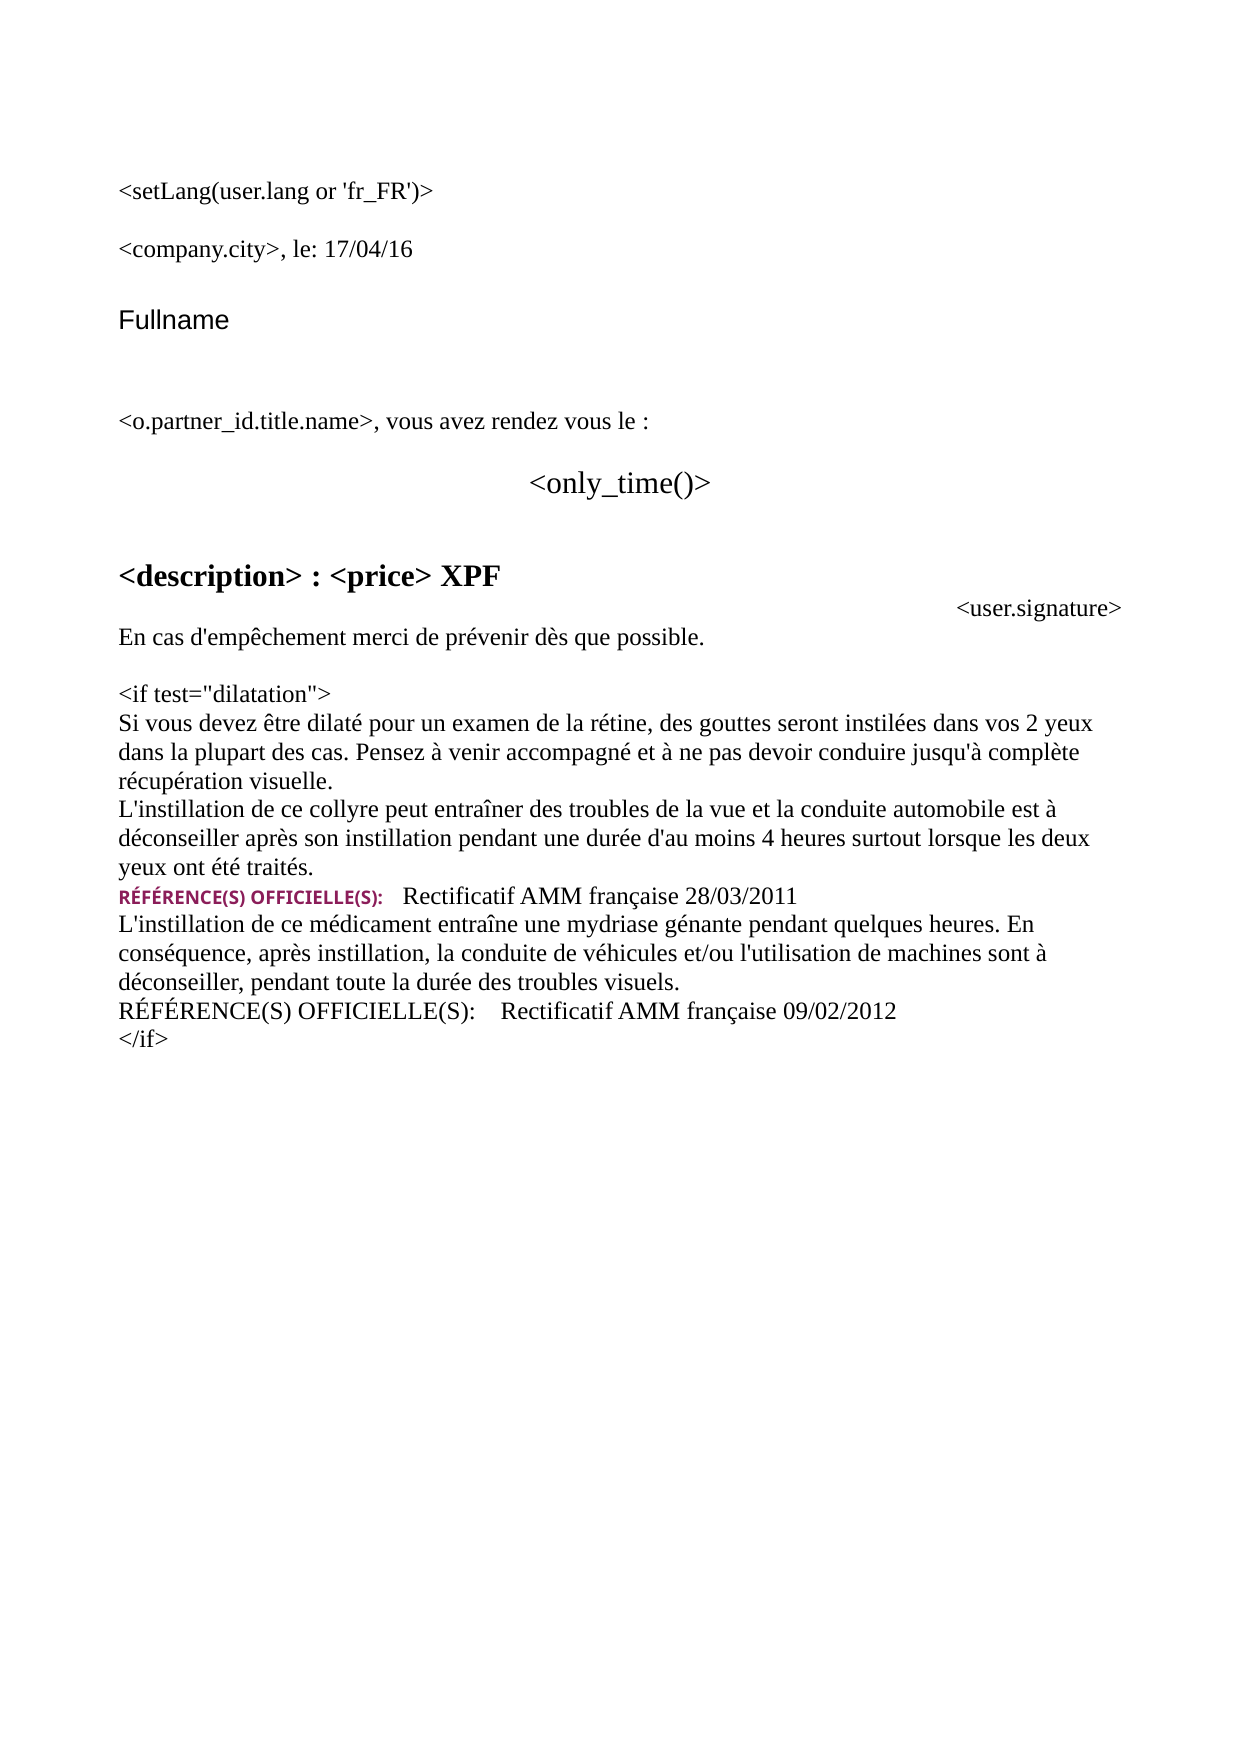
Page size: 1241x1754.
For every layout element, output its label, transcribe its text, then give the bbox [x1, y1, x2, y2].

text <o.partner_id.title.name>, vous avez rendez vous le : [118, 406, 1122, 435]
text L'instillation de ce médicament entraîne une mydriase génante pendant quelques heures. En conséquence, après instillation, la conduite de véhicules et/ou l'utilisation de machines sont à déconseiller, pendant toute la durée des troubles visuels. [118, 909, 1122, 996]
table_header L'instillation de ce collyre peut entraîner des troubles de la vue et la conduite automobile est à déconseiller après son instillation pendant une durée d'au moins 4 heures surtout lorsque les deux yeux ont été traités. [118, 795, 1122, 881]
text <if test="dilatation"> [118, 679, 1122, 708]
text <company.city>, le: 17/04/16 [118, 234, 1122, 263]
text RÉFÉRENCE(S) OFFICIELLE(S): Rectificatif AMM française 09/02/2012 [118, 996, 1122, 1024]
text <only_time()> [118, 464, 1122, 500]
text <user.signature> [118, 593, 1122, 622]
text Si vous devez être dilaté pour un examen de la rétine, des gouttes seront instilées dans vos 2 yeux dans la plupart des cas. Pensez à venir accompagné et à ne pas devoir conduire jusqu'à complète récupération visuelle. [118, 708, 1122, 794]
subtitle Fullname [118, 304, 1122, 336]
text </if> [118, 1024, 1122, 1053]
text En cas d'empêchement merci de prévenir dès que possible. [118, 622, 1122, 651]
table_cell RÉFÉRENCE(S) OFFICIELLE(S): Rectificatif AMM française 28/03/2011 [118, 881, 1122, 909]
text <setLang(user.lang or 'fr_FR')> [118, 176, 1122, 205]
text <description> : <price> XPF [118, 557, 1122, 593]
